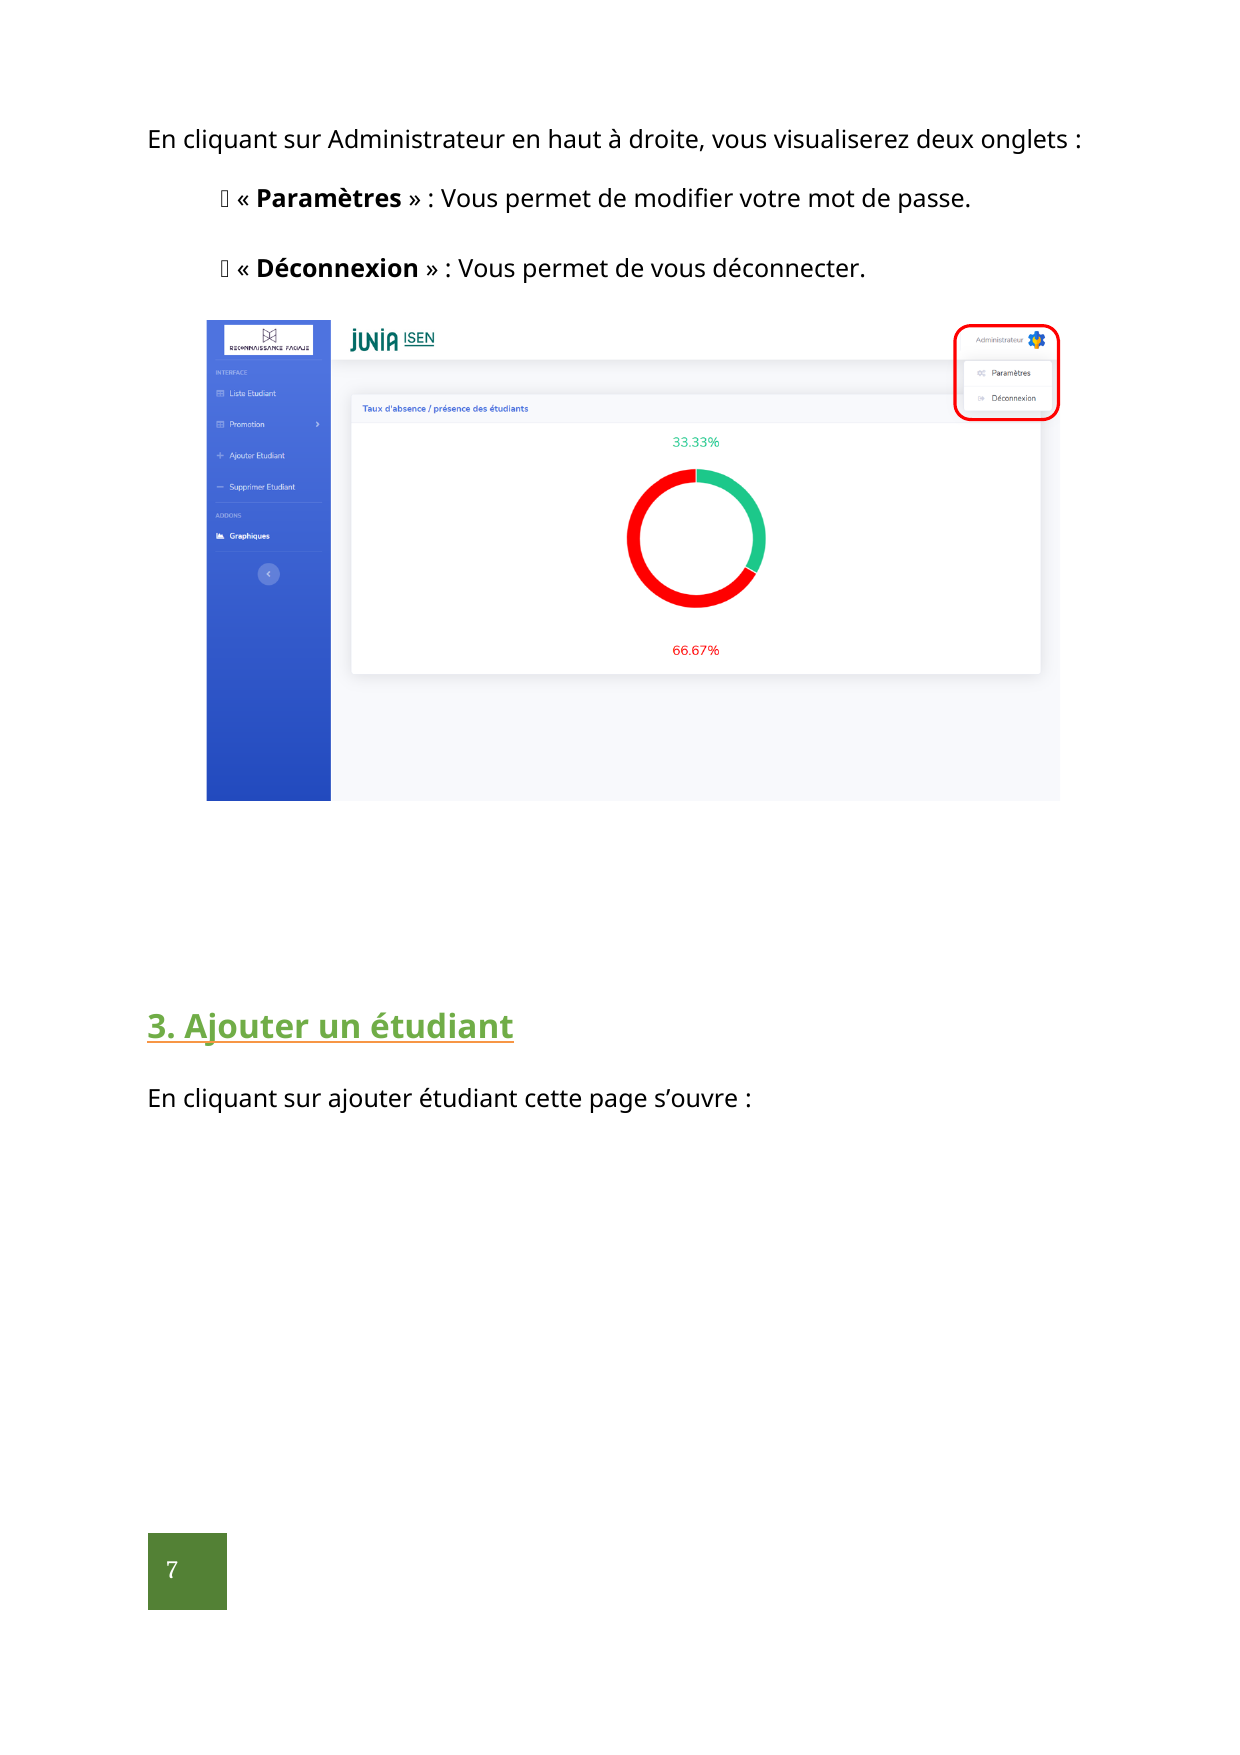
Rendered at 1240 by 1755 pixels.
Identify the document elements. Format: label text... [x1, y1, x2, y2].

text ! « Paramètres » : Vous permet de modifier votre mot de passe. [220, 180, 1151, 214]
text ! « Déconnexion » : Vous permet de vous déconnecter. [220, 250, 1151, 284]
subtitle 3. Ajouter un étudiant [147, 1002, 1151, 1048]
text En cliquant sur ajouter étudiant cette page s’ouvre : [147, 1081, 1151, 1115]
text En cliquant sur Administrateur en haut à droite, vous visualiserez deux onglets : [147, 122, 1151, 156]
